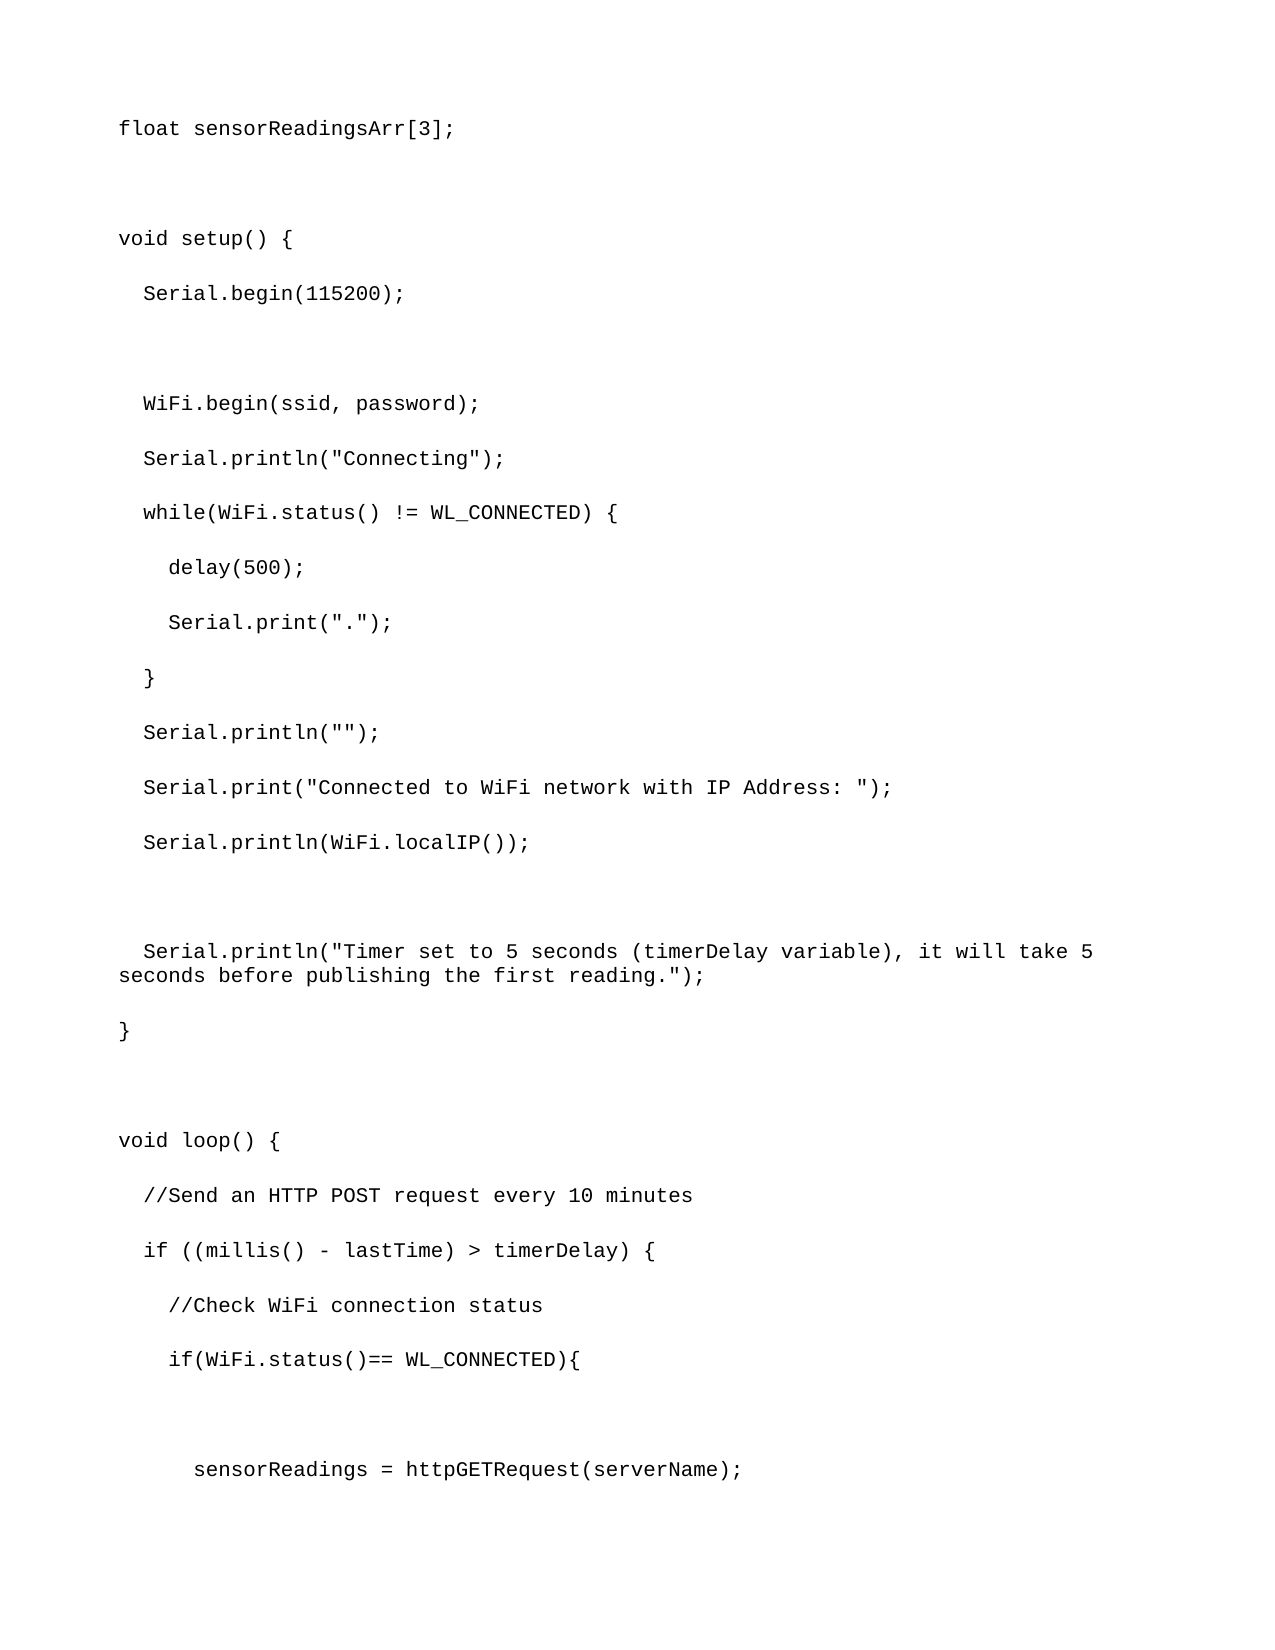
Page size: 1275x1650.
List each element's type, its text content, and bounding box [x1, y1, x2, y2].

text if(WiFi.status()== WL_CONNECTED){ [118, 1349, 1157, 1373]
text delay(500); [118, 557, 1157, 581]
text Serial.println("Connecting"); [118, 447, 1157, 471]
text } [118, 667, 1157, 691]
text Serial.print("Connected to WiFi network with IP Address: "); [118, 777, 1157, 801]
text //Send an HTTP POST request every 10 minutes [118, 1185, 1157, 1208]
text void loop() { [118, 1130, 1157, 1153]
text Serial.begin(115200); [118, 283, 1157, 306]
text while(WiFi.status() != WL_CONNECTED) { [118, 502, 1157, 526]
text WiFi.begin(ssid, password); [118, 393, 1157, 416]
text sensorReadings = httpGETRequest(serverName); [118, 1459, 1157, 1483]
text Serial.println(WiFi.localIP()); [118, 832, 1157, 855]
text //Check WiFi connection status [118, 1294, 1157, 1318]
text void setup() { [118, 228, 1157, 252]
text Serial.println(""); [118, 722, 1157, 746]
text Serial.print("."); [118, 612, 1157, 636]
text float sensorReadingsArr[3]; [118, 118, 1157, 142]
text Serial.println("Timer set to 5 seconds (timerDelay variable), it will take 5 seconds before publishing the first reading."); [118, 942, 1157, 989]
text if ((millis() - lastTime) > timerDelay) { [118, 1240, 1157, 1263]
text } [118, 1020, 1157, 1044]
